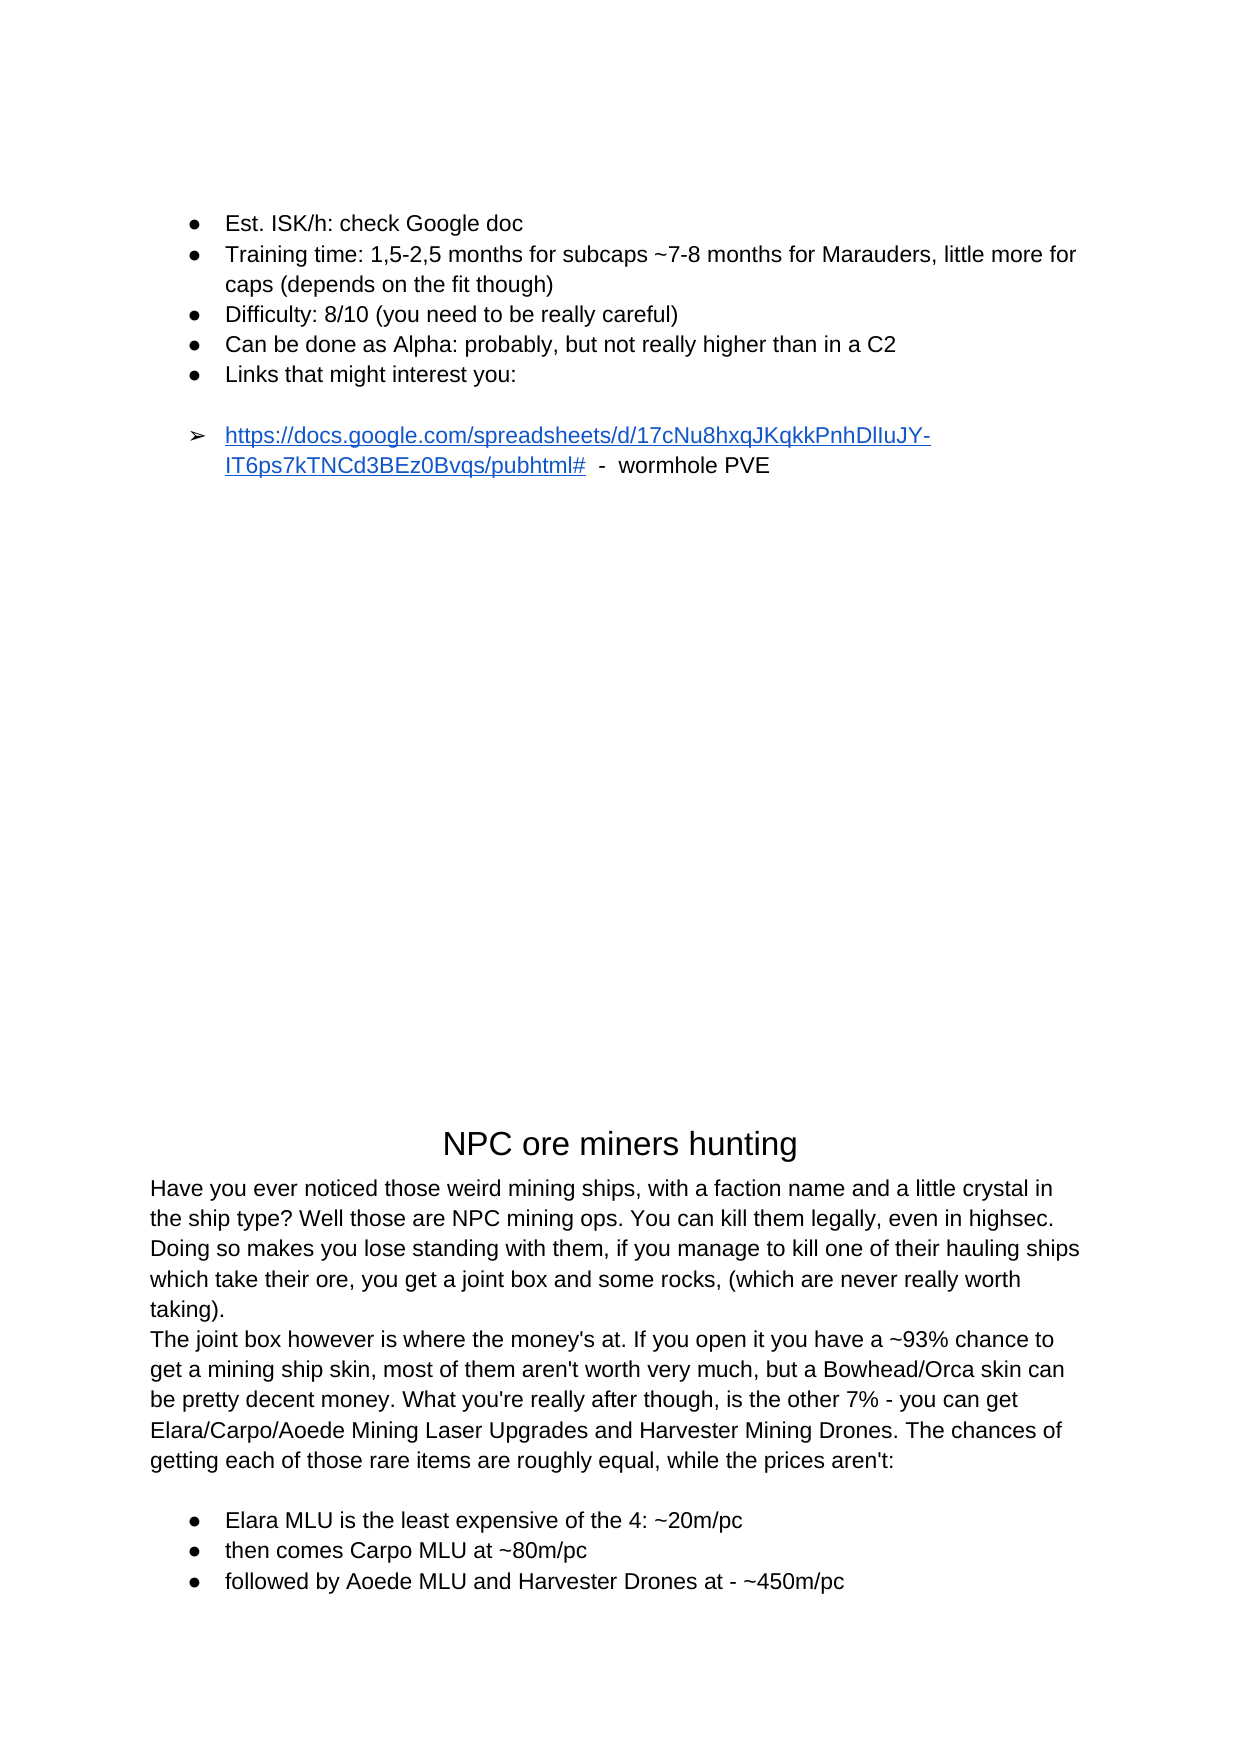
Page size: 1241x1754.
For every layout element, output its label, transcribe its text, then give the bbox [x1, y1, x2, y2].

list https://docs.google.com/spreadsheets/d/17cNu8hxqJKqkkPnhDlIuJY-IT6ps7kTNCd3BEz0Bvqs/pubhtml# - wormhole PVE [187, 422, 1090, 478]
text Have you ever noticed those weird mining ships, with a faction name and a little crystal in the ship type? Well those are NPC mining ops. You can kill them legally, even in highsec. Doing so makes you lose standing with them, if you manage to kill one of their hauling ships which take their ore, you get a joint box and some rocks, (which are never really worth taking). [150, 1175, 1090, 1322]
list Can be done as Alpha: probably, but not really higher than in a C2 [187, 331, 1090, 358]
text The joint box however is where the money's at. If you open it you have a ~93% chance to get a mining ship skin, most of them aren't worth very much, but a Bowhead/Orca skin can be pretty decent money. What you're really after though, is the other 7% - you can get Elara/Carpo/Aoede Mining Laser Upgrades and Harvester Mining Drones. The chances of getting each of those rare items are roughly equal, while the prices aren't: [150, 1326, 1090, 1473]
list followed by Aoede MLU and Harvester Drones at - ~450m/pc [187, 1568, 1090, 1594]
list Difficulty: 8/10 (you need to be really careful) [187, 301, 1090, 327]
list Links that might interest you: [187, 361, 1090, 388]
list Training time: 1,5-2,5 months for subcaps ~7-8 months for Marauders, little more for caps (depends on the fit though) [187, 241, 1090, 297]
list Elara MLU is the least expensive of the 4: ~20m/pc [187, 1507, 1090, 1533]
list Est. ISK/h: check Google doc [187, 210, 1090, 237]
subtitle NPC ore miners hunting [150, 1124, 1090, 1162]
list then comes Carpo MLU at ~80m/pc [187, 1537, 1090, 1564]
